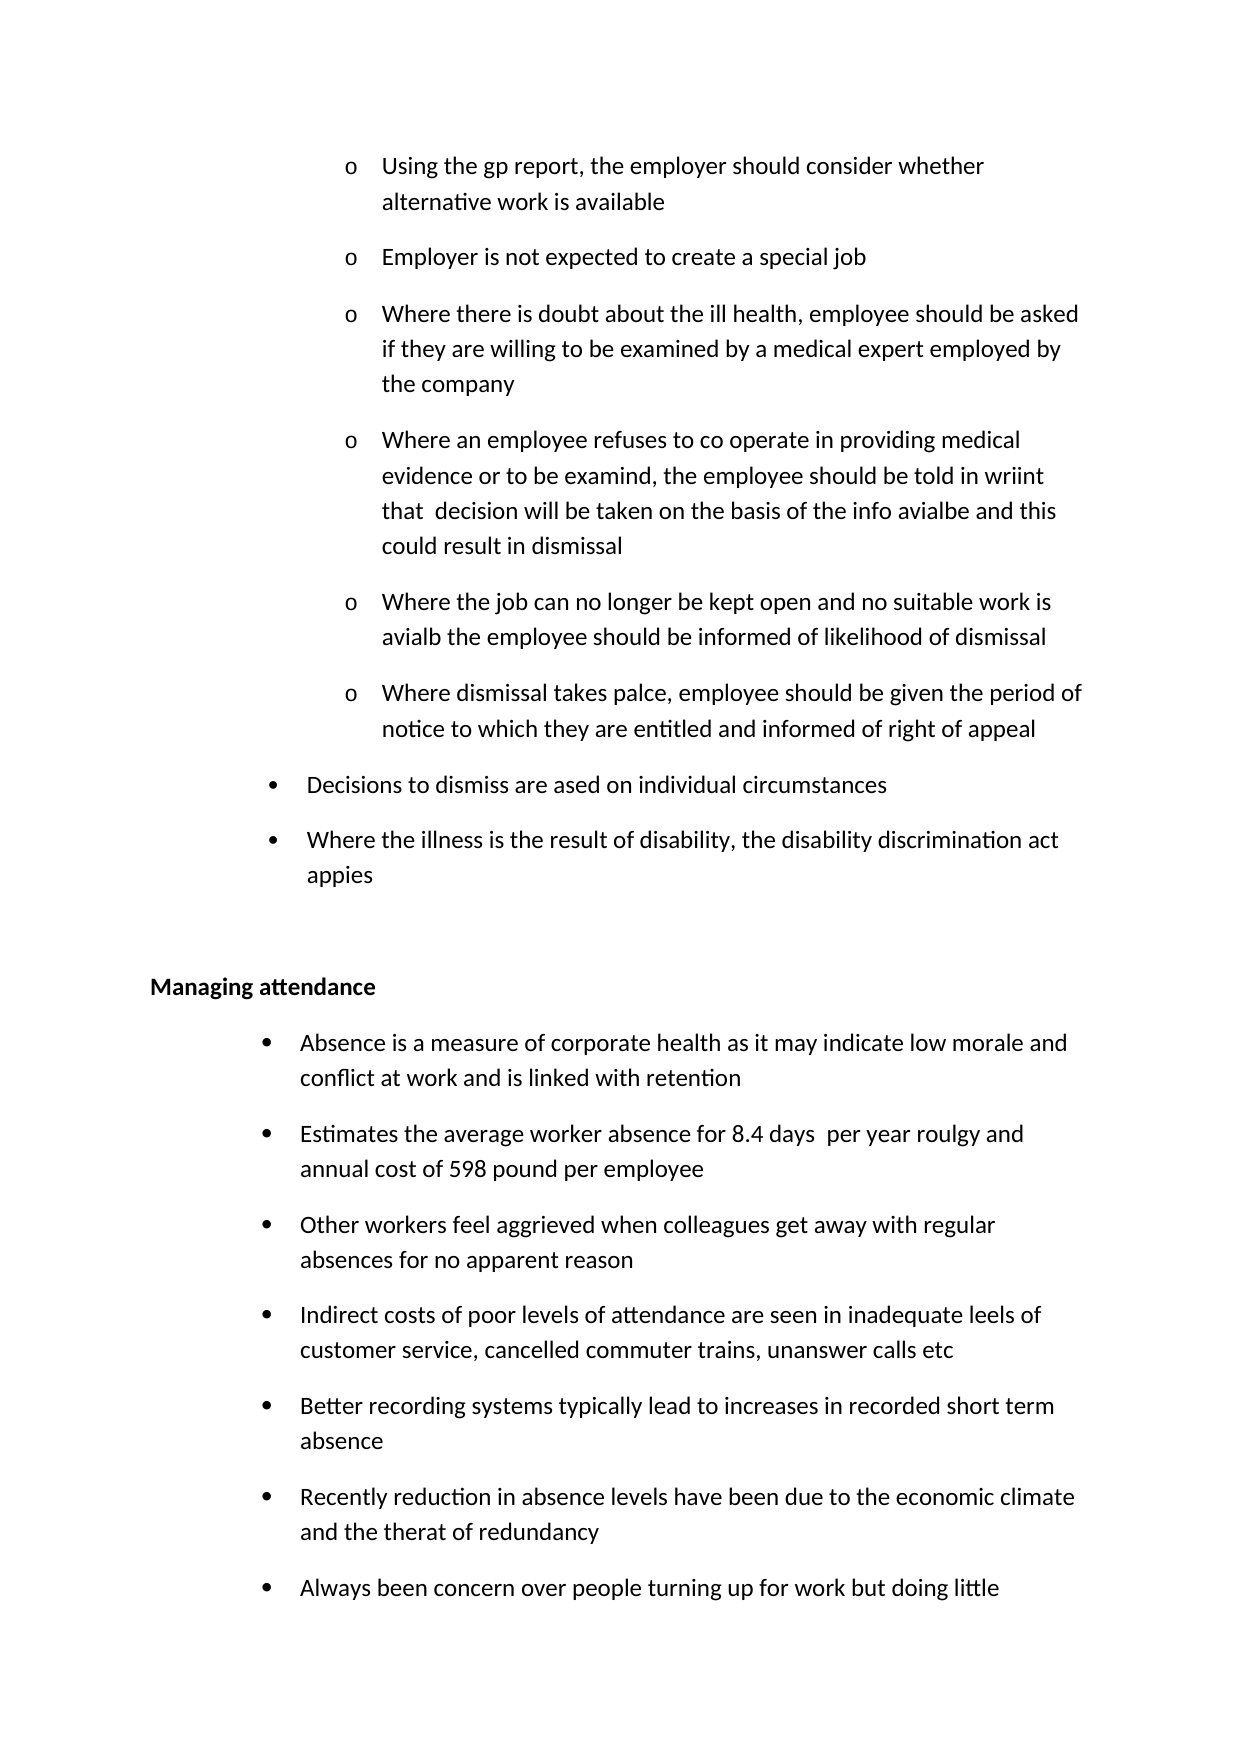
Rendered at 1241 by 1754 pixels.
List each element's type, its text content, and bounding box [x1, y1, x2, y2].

list Other workers feel aggrieved when colleagues get away with regular absences for no apparent reason [262, 1209, 1090, 1274]
list Better recording systems typically lead to increases in recorded short term absence [262, 1391, 1090, 1456]
list Recently reduction in absence levels have been due to the economic climate and the therat of redundancy [262, 1481, 1090, 1547]
list Where dismissal takes palce, employee should be given the period of notice to which they are entitled and informed of right of appeal [344, 677, 1090, 743]
list Where the job can no longer be kept open and no suitable work is avialb the employee should be informed of likelihood of dismissal [344, 586, 1090, 652]
list Where there is doubt about the ill health, employee should be asked if they are willing to be examined by a medical expert employed by the company [344, 298, 1090, 399]
list Always been concern over people turning up for work but doing little [262, 1572, 1090, 1603]
list Where the illness is the result of disability, the disability discrimination act appies [269, 825, 1090, 890]
list Estimates the average worker absence for 8.4 days per year roulgy and annual cost of 598 pound per employee [262, 1118, 1090, 1183]
list Using the gp report, the employer should consider whether alternative work is available [344, 150, 1090, 216]
list Employer is not expected to create a special job [344, 241, 1090, 273]
list Where an employee refuses to co operate in providing medical evidence or to be examind, the employee should be told in wriint that decision will be taken on the basis of the info avialbe and this could result in dismissal [344, 424, 1090, 561]
list Indirect costs of poor levels of attendance are seen in inadequate leels of customer service, cancelled commuter trains, unanswer calls etc [262, 1300, 1090, 1365]
list Decisions to dismiss are ased on individual circumstances [269, 769, 1090, 799]
list Absence is a measure of corporate health as it may indicate low morale and conflict at work and is linked with retention [262, 1027, 1090, 1093]
text Managing attendance [150, 971, 1090, 1002]
